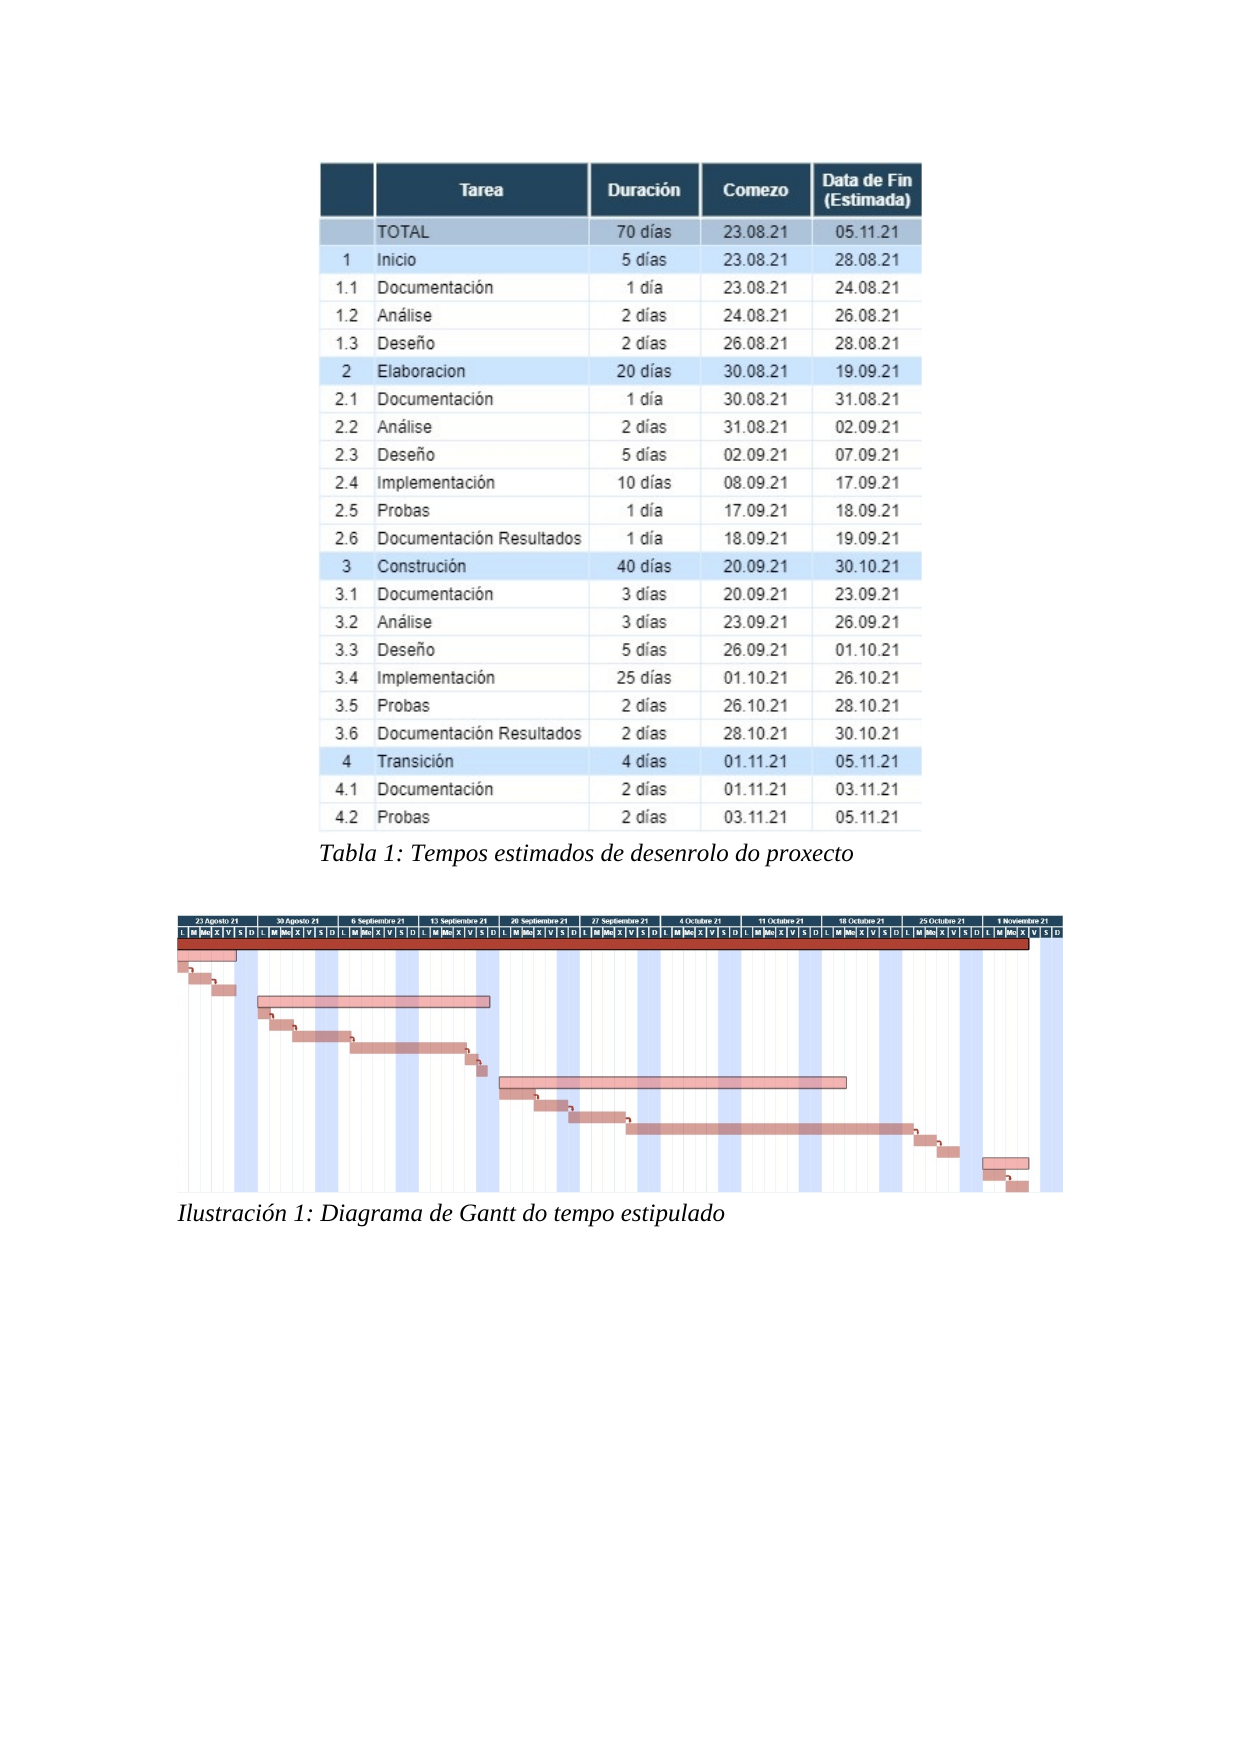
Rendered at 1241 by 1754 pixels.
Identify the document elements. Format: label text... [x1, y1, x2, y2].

picture [318, 160, 922, 833]
picture [177, 914, 1063, 1193]
text Tabla 1: Tempos estimados de desenrolo do proxecto [318, 833, 922, 867]
text Ilustración 1: Diagrama de Gantt do tempo estipulado [177, 1193, 1063, 1227]
